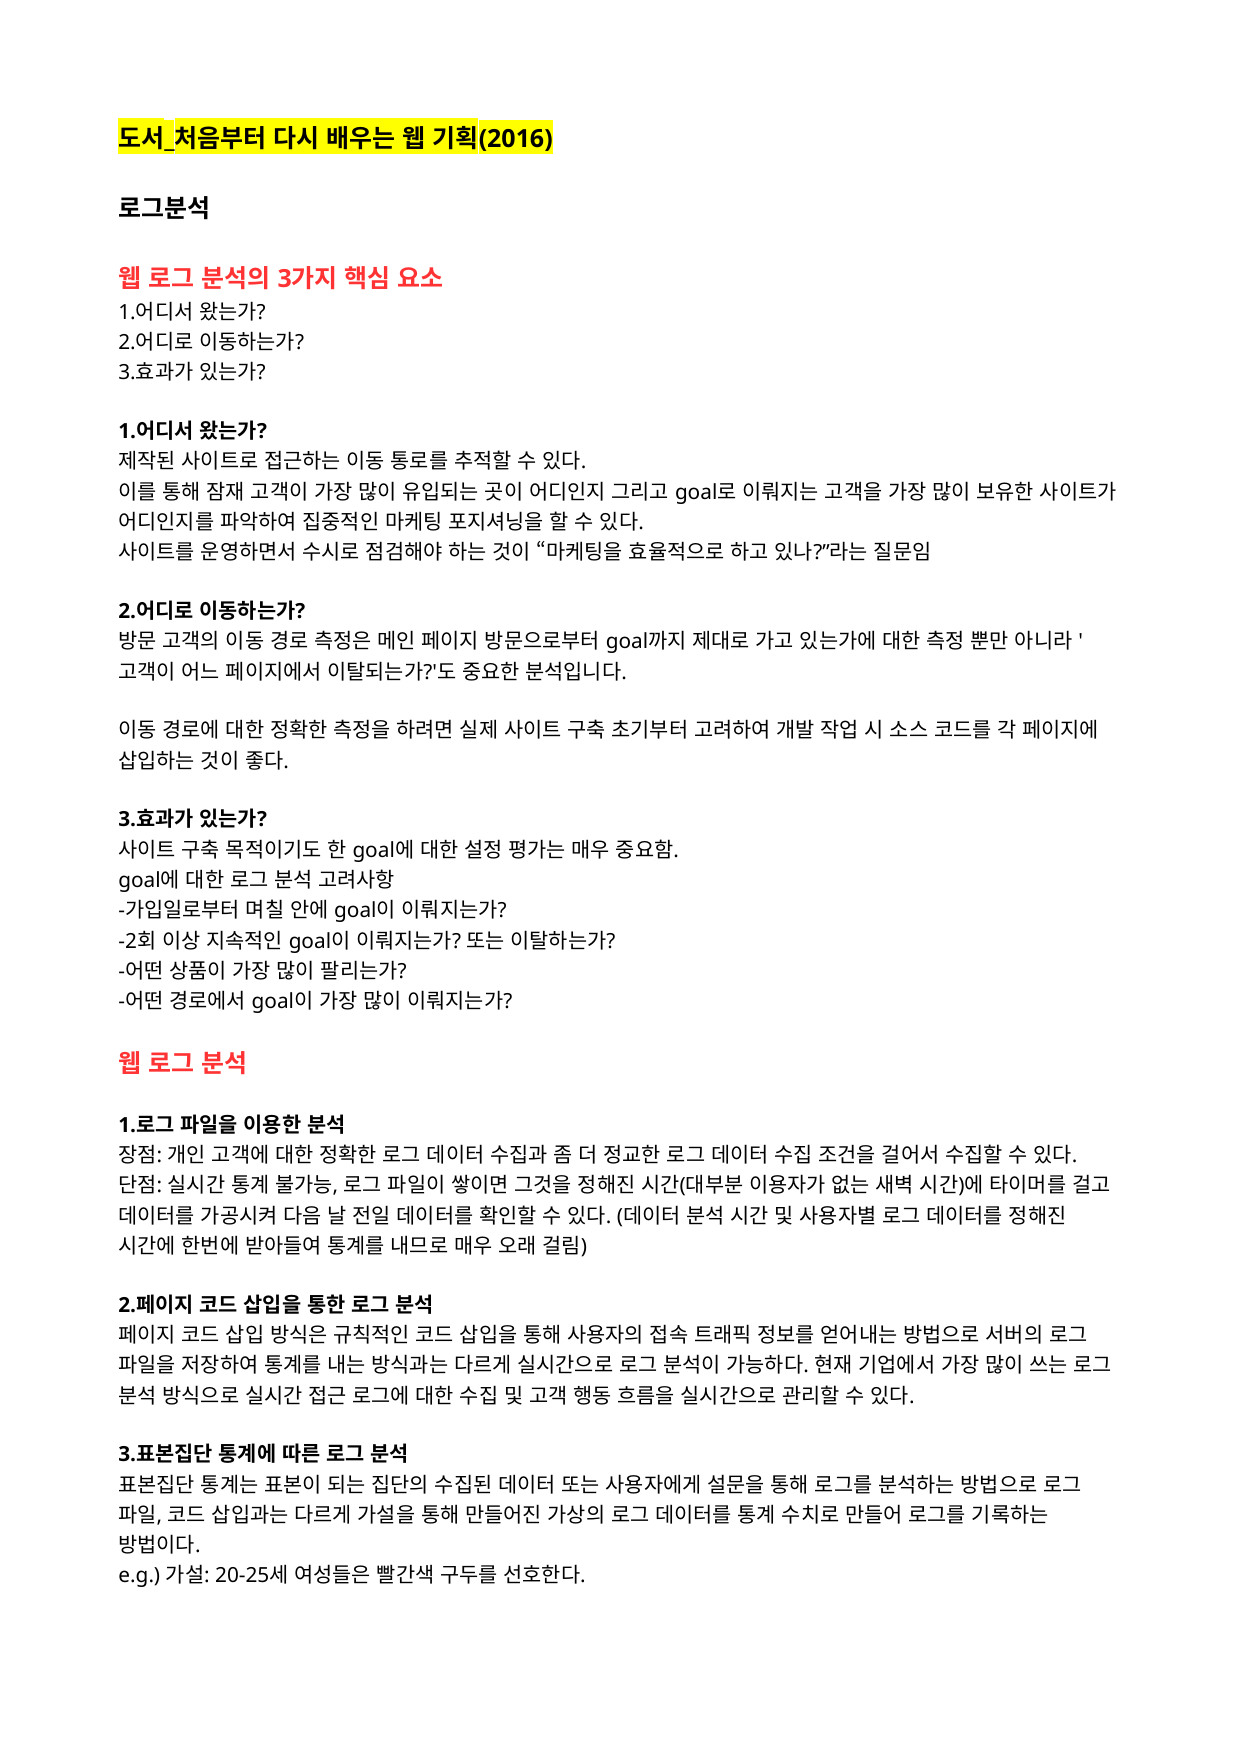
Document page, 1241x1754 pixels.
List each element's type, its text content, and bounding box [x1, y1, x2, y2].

text 표본집단 통계는 표본이 되는 집단의 수집된 데이터 또는 사용자에게 설문을 통해 로그를 분석하는 방법으로 로그 파일, 코드 삽입과는 다르게 가설을 통해 만들어진 가상의 로그 데이터를 통계 수치로 만들어 로그를 기록하는 방법이다. [118, 1468, 1122, 1559]
text 2.어디로 이동하는가? [118, 325, 1122, 356]
text 1.로그 파일을 이용한 분석 [118, 1108, 1122, 1138]
text 로그분석 [118, 188, 1122, 225]
text 장점: 개인 고객에 대한 정확한 로그 데이터 수집과 좀 더 정교한 로그 데이터 수집 조건을 걸어서 수집할 수 있다. [118, 1138, 1122, 1169]
text 페이지 코드 삽입 방식은 규칙적인 코드 삽입을 통해 사용자의 접속 트래픽 정보를 얻어내는 방법으로 서버의 로그 파일을 저장하여 통계를 내는 방식과는 다르게 실시간으로 로그 분석이 가능하다. 현재 기업에서 가장 많이 쓰는 로그 분석 방식으로 실시간 접근 로그에 대한 수집 및 고객 행동 흐름을 실시간으로 관리할 수 있다. [118, 1318, 1122, 1409]
text 사이트를 운영하면서 수시로 점검해야 하는 것이 “마케팅을 효율적으로 하고 있나?”라는 질문임 [118, 536, 1122, 566]
text goal에 대한 로그 분석 고려사항 [118, 863, 1122, 894]
text 도서_처음부터 다시 배우는 웹 기획(2016) [118, 118, 1122, 154]
text -가입일로부터 며칠 안에 goal이 이뤄지는가? [118, 894, 1122, 924]
text 3.표본집단 통계에 따른 로그 분석 [118, 1438, 1122, 1468]
text 방문 고객의 이동 경로 측정은 메인 페이지 방문으로부터 goal까지 제대로 가고 있는가에 대한 측정 뿐만 아니라 '고객이 어느 페이지에서 이탈되는가?'도 중요한 분석입니다. [118, 625, 1122, 685]
text 3.효과가 있는가? [118, 803, 1122, 833]
text 1.어디서 왔는가? [118, 295, 1122, 325]
text 웹 로그 분석 [118, 1043, 1122, 1079]
text 2.페이지 코드 삽입을 통한 로그 분석 [118, 1288, 1122, 1318]
text 3.효과가 있는가? [118, 356, 1122, 386]
text 사이트 구축 목적이기도 한 goal에 대한 설정 평가는 매우 중요함. [118, 833, 1122, 863]
text 단점: 실시간 통계 불가능, 로그 파일이 쌓이면 그것을 정해진 시간(대부분 이용자가 없는 새벽 시간)에 타이머를 걸고 데이터를 가공시켜 다음 날 전일 데이터를 확인할 수 있다. (데이터 분석 시간 및 사용자별 로그 데이터를 정해진 시간에 한번에 받아들여 통계를 내므로 매우 오래 걸림) [118, 1169, 1122, 1259]
text 웹 로그 분석의 3가지 핵심 요소 [118, 259, 1122, 295]
text 이동 경로에 대한 정확한 측정을 하려면 실제 사이트 구축 초기부터 고려하여 개발 작업 시 소스 코드를 각 페이지에 삽입하는 것이 좋다. [118, 714, 1122, 774]
text 2.어디로 이동하는가? [118, 594, 1122, 625]
text -2회 이상 지속적인 goal이 이뤄지는가? 또는 이탈하는가? [118, 924, 1122, 954]
text e.g.) 가설: 20-25세 여성들은 빨간색 구두를 선호한다. [118, 1559, 1122, 1589]
text -어떤 경로에서 goal이 가장 많이 이뤄지는가? [118, 984, 1122, 1015]
text 이를 통해 잠재 고객이 가장 많이 유입되는 곳이 어디인지 그리고 goal로 이뤄지는 고객을 가장 많이 보유한 사이트가 어디인지를 파악하여 집중적인 마케팅 포지셔닝을 할 수 있다. [118, 475, 1122, 536]
text 1.어디서 왔는가? [118, 414, 1122, 445]
text -어떤 상품이 가장 많이 팔리는가? [118, 954, 1122, 984]
text 제작된 사이트로 접근하는 이동 통로를 추적할 수 있다. [118, 445, 1122, 475]
